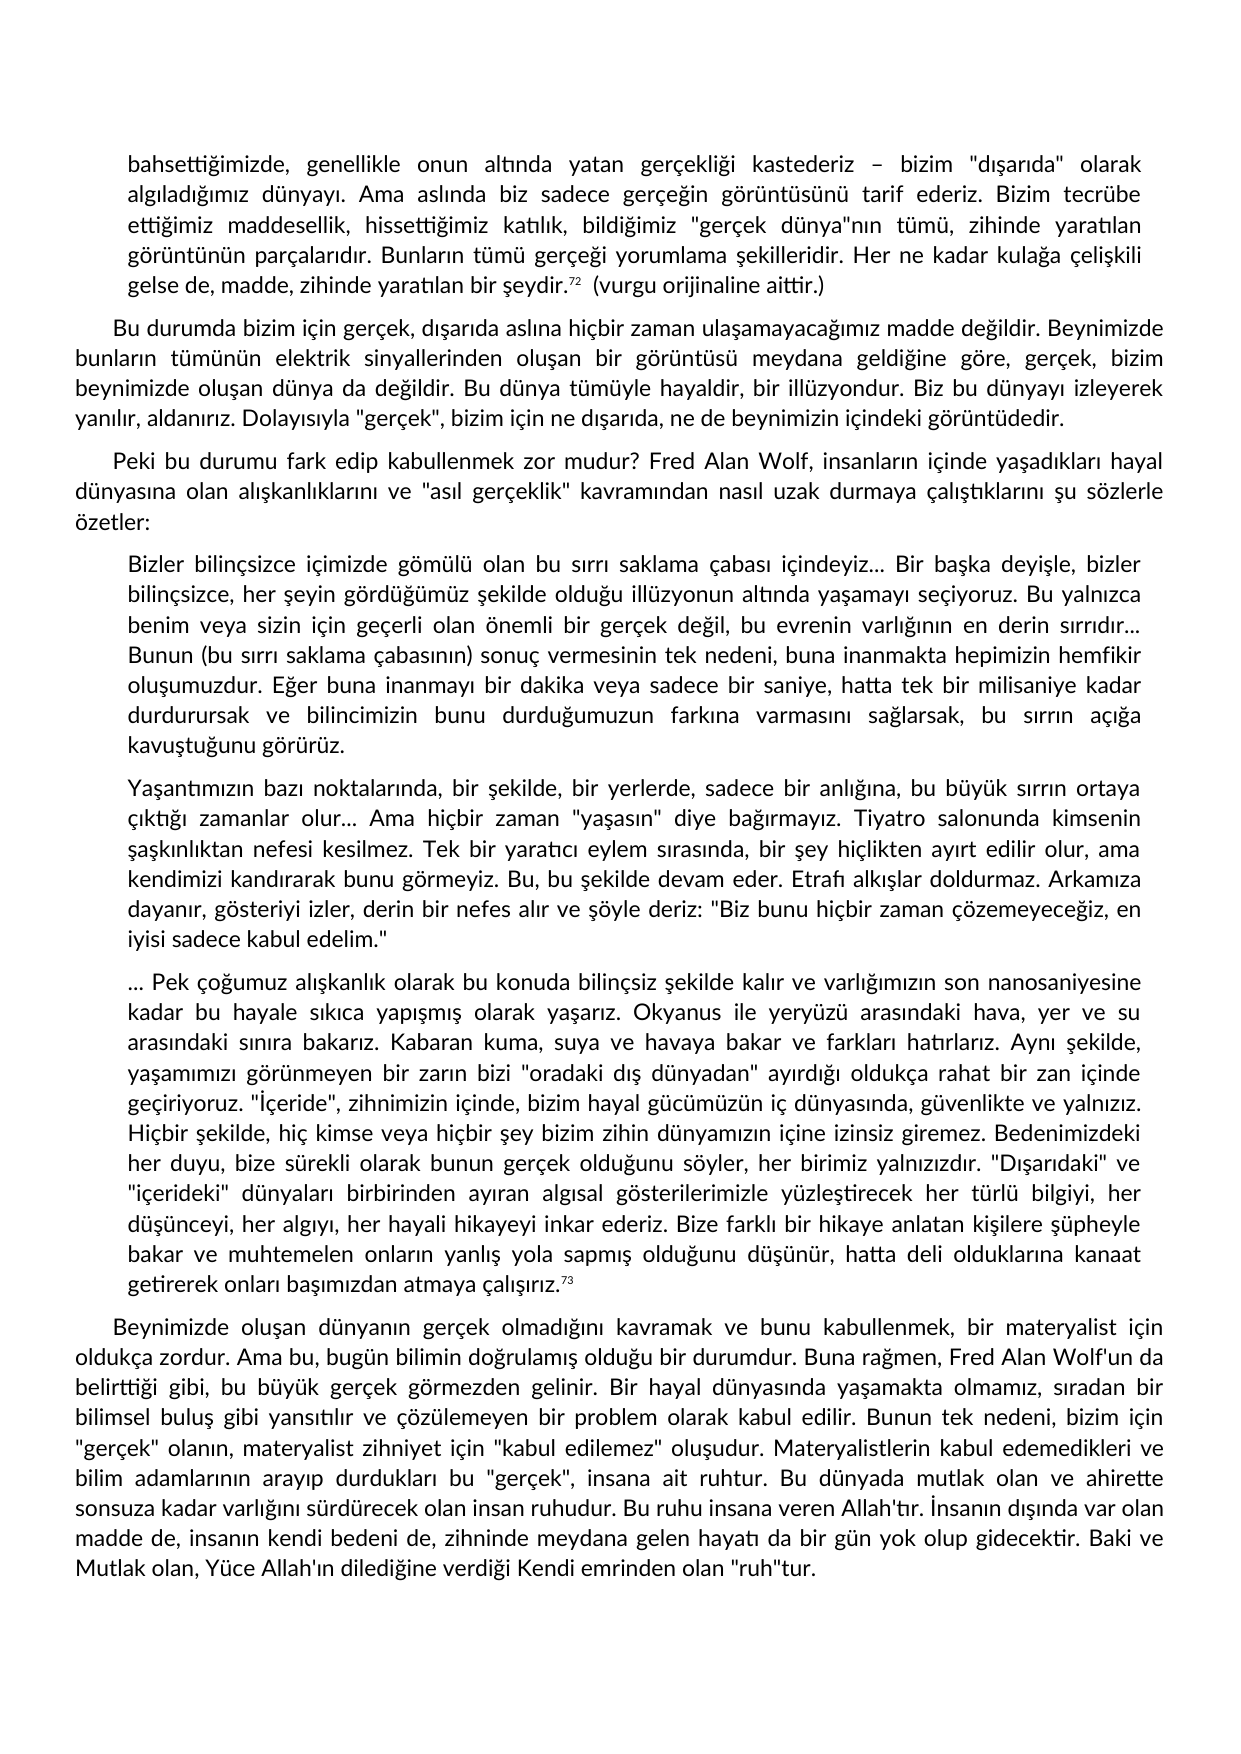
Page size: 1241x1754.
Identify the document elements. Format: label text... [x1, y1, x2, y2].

text ... Pek çoğumuz alışkanlık olarak bu konuda bilinçsiz şekilde kalır ve varlığımızın son nanosaniyesine kadar bu hayale sıkıca yapışmış olarak yaşarız. Okyanus ile yeryüzü arasındaki hava, yer ve su arasındaki sınıra bakarız. Kabaran kuma, suya ve havaya bakar ve farkları hatırlarız. Aynı şekilde, yaşamımızı görünmeyen bir zarın bizi "oradaki dış dünyadan" ayırdığı oldukça rahat bir zan içinde geçiriyoruz. "İçeride", zihnimizin içinde, bizim hayal gücümüzün iç dünyasında, güvenlikte ve yalnızız. Hiçbir şekilde, hiç kimse veya hiçbir şey bizim zihin dünyamızın içine izinsiz giremez. Bedenimizdeki her duyu, bize sürekli olarak bunun gerçek olduğunu söyler, her birimiz yalnızızdır. "Dışarıdaki" ve "içerideki" dünyaları birbirinden ayıran algısal gösterilerimizle yüzleştirecek her türlü bilgiyi, her düşünceyi, her algıyı, her hayali hikayeyi inkar ederiz. Bize farklı bir hikaye anlatan kişilere şüpheyle bakar ve muhtemelen onların yanlış yola sapmış olduğunu düşünür, hatta deli olduklarına kanaat getirerek onları başımızdan atmaya çalışırız.73 [127, 968, 1143, 1297]
text Peki bu durumu fark edip kabullenmek zor mudur? Fred Alan Wolf, insanların içinde yaşadıkları hayal dünyasına olan alışkanlıklarını ve "asıl gerçeklik" kavramından nasıl uzak durmaya çalıştıklarını şu sözlerle özetler: [75, 447, 1165, 535]
text Yaşantımızın bazı noktalarında, bir şekilde, bir yerlerde, sadece bir anlığına, bu büyük sırrın ortaya çıktığı zamanlar olur... Ama hiçbir zaman "yaşasın" diye bağırmayız. Tiyatro salonunda kimsenin şaşkınlıktan nefesi kesilmez. Tek bir yaratıcı eylem sırasında, bir şey hiçlikten ayırt edilir olur, ama kendimizi kandırarak bunu görmeyiz. Bu, bu şekilde devam eder. Etrafı alkışlar doldurmaz. Arkamıza dayanır, gösteriyi izler, derin bir nefes alır ve şöyle deriz: "Biz bunu hiçbir zaman çözemeyeceğiz, en iyisi sadece kabul edelim." [127, 774, 1143, 952]
text bahsettiğimizde, genellikle onun altında yatan gerçekliği kastederiz – bizim "dışarıda" olarak algıladığımız dünyayı. Ama aslında biz sadece gerçeğin görüntüsünü tarif ederiz. Bizim tecrübe ettiğimiz maddesellik, hissettiğimiz katılık, bildiğimiz "gerçek dünya"nın tümü, zihinde yaratılan görüntünün parçalarıdır. Bunların tümü gerçeği yorumlama şekilleridir. Her ne kadar kulağa çelişkili gelse de, madde, zihinde yaratılan bir şeydir.72 (vurgu orijinaline aittir.) [127, 150, 1143, 298]
text Beynimizde oluşan dünyanın gerçek olmadığını kavramak ve bunu kabullenmek, bir materyalist için oldukça zordur. Ama bu, bugün bilimin doğrulamış olduğu bir durumdur. Buna rağmen, Fred Alan Wolf'un da belirttiği gibi, bu büyük gerçek görmezden gelinir. Bir hayal dünyasında yaşamakta olmamız, sıradan bir bilimsel buluş gibi yansıtılır ve çözülemeyen bir problem olarak kabul edilir. Bunun tek nedeni, bizim için "gerçek" olanın, materyalist zihniyet için "kabul edilemez" oluşudur. Materyalistlerin kabul edemedikleri ve bilim adamlarının arayıp durdukları bu "gerçek", insana ait ruhtur. Bu dünyada mutlak olan ve ahirette sonsuza kadar varlığını sürdürecek olan insan ruhudur. Bu ruhu insana veren Allah'tır. İnsanın dışında var olan madde de, insanın kendi bedeni de, zihninde meydana gelen hayatı da bir gün yok olup gidecektir. Baki ve Mutlak olan, Yüce Allah'ın dilediğine verdiği Kendi emrinden olan "ruh"tur. [75, 1312, 1165, 1582]
text Bu durumda bizim için gerçek, dışarıda aslına hiçbir zaman ulaşamayacağımız madde değildir. Beynimizde bunların tümünün elektrik sinyallerinden oluşan bir görüntüsü meydana geldiğine göre, gerçek, bizim beynimizde oluşan dünya da değildir. Bu dünya tümüyle hayaldir, bir illüzyondur. Biz bu dünyayı izleyerek yanılır, aldanırız. Dolayısıyla "gerçek", bizim için ne dışarıda, ne de beynimizin içindeki görüntüdedir. [75, 313, 1165, 432]
text Bizler bilinçsizce içimizde gömülü olan bu sırrı saklama çabası içindeyiz... Bir başka deyişle, bizler bilinçsizce, her şeyin gördüğümüz şekilde olduğu illüzyonun altında yaşamayı seçiyoruz. Bu yalnızca benim veya sizin için geçerli olan önemli bir gerçek değil, bu evrenin varlığının en derin sırrıdır... Bunun (bu sırrı saklama çabasının) sonuç vermesinin tek nedeni, buna inanmakta hepimizin hemfikir oluşumuzdur. Eğer buna inanmayı bir dakika veya sadece bir saniye, hatta tek bir milisaniye kadar durdurursak ve bilincimizin bunu durduğumuzun farkına varmasını sağlarsak, bu sırrın açığa kavuştuğunu görürüz. [127, 550, 1143, 759]
